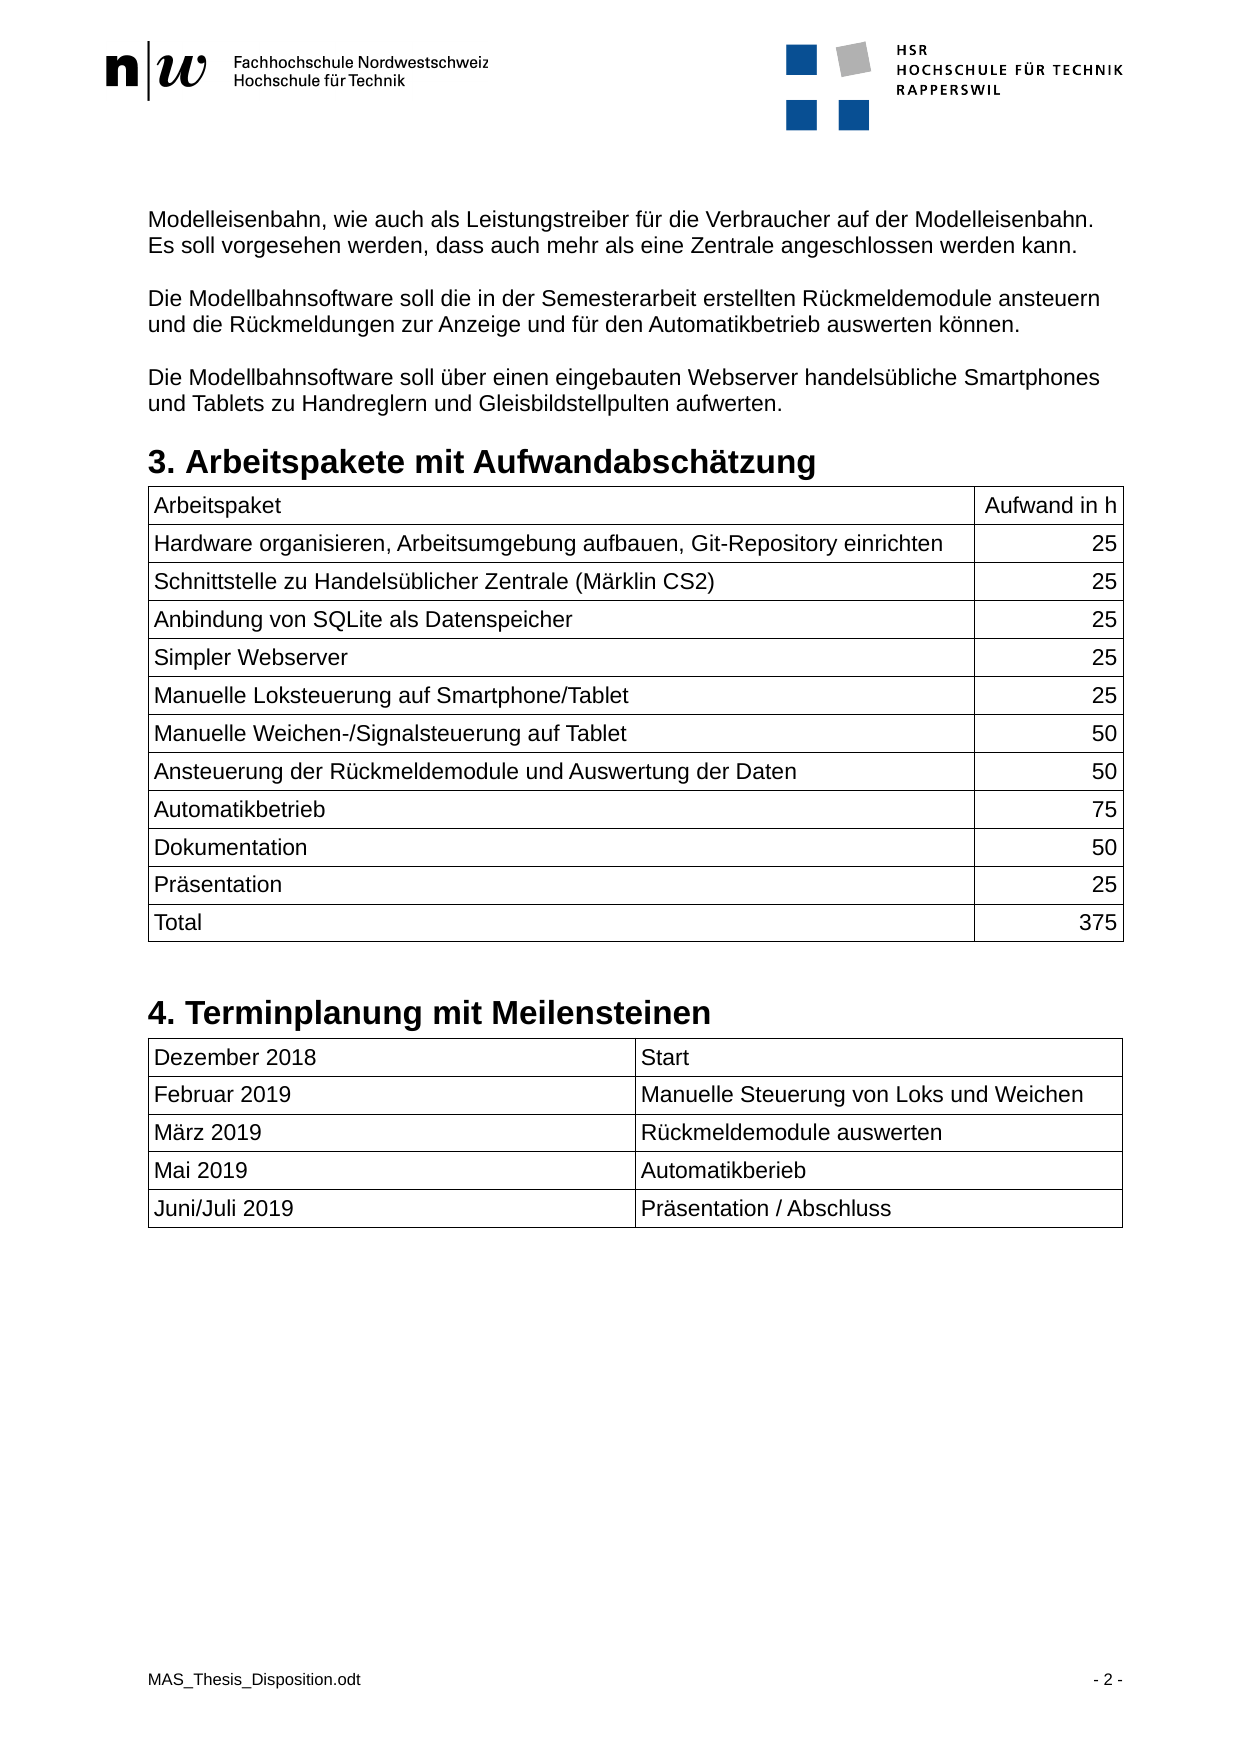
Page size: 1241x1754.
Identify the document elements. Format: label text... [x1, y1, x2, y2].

text Die Modellbahnsoftware soll die in der Semesterarbeit erstellten Rückmeldemodule ansteuern und die Rückmeldungen zur Anzeige und für den Automatikbetrieb auswerten können. [148, 285, 1122, 338]
text Die Modellbahnsoftware soll über einen eingebauten Webserver handelsübliche Smartphones und Tablets zu Handreglern und Gleisbildstellpulten aufwerten. [148, 364, 1122, 417]
table_cell 50 [975, 753, 1123, 790]
table_cell Präsentation / Abschluss [636, 1190, 1122, 1227]
table_cell 375 [975, 905, 1123, 941]
subtitle Terminplanung mit Meilensteinen [148, 993, 1122, 1031]
table_header Aufwand in h [975, 487, 1123, 524]
table_header Start [636, 1039, 1122, 1076]
table_cell 75 [975, 791, 1123, 828]
table_cell 25 [975, 601, 1123, 638]
picture [785, 41, 1123, 131]
table_cell Mai 2019 [149, 1152, 635, 1189]
table_cell Februar 2019 [149, 1077, 635, 1113]
picture [106, 41, 488, 101]
table_cell 25 [975, 639, 1123, 676]
table_cell Manuelle Loksteuerung auf Smartphone/Tablet [149, 677, 974, 714]
text Modelleisenbahn, wie auch als Leistungstreiber für die Verbraucher auf der Modelleisenbahn. Es soll vorgesehen werden, dass auch mehr als eine Zentrale angeschlossen werden kann. [148, 206, 1122, 259]
table_cell 25 [975, 563, 1123, 600]
table_cell Automatikberieb [636, 1152, 1122, 1189]
table_cell 25 [975, 525, 1123, 562]
table_cell Manuelle Weichen-/Signalsteuerung auf Tablet [149, 715, 974, 752]
table_cell Schnittstelle zu Handelsüblicher Zentrale (Märklin CS2) [149, 563, 974, 600]
table_cell 25 [975, 867, 1123, 903]
table_cell Manuelle Steuerung von Loks und Weichen [636, 1077, 1122, 1113]
table_cell Simpler Webserver [149, 639, 974, 676]
table_cell Hardware organisieren, Arbeitsumgebung aufbauen, Git-Repository einrichten [149, 525, 974, 562]
table_cell 50 [975, 715, 1123, 752]
table_cell Anbindung von SQLite als Datenspeicher [149, 601, 974, 638]
table_cell 25 [975, 677, 1123, 714]
table_cell Automatikbetrieb [149, 791, 974, 828]
table_cell Dokumentation [149, 829, 974, 866]
table_cell 50 [975, 829, 1123, 866]
subtitle Arbeitspakete mit Aufwandabschätzung [148, 442, 1122, 480]
table_cell März 2019 [149, 1115, 635, 1151]
table_header Dezember 2018 [149, 1039, 635, 1076]
table_cell Ansteuerung der Rückmeldemodule und Auswertung der Daten [149, 753, 974, 790]
table_header Arbeitspaket [149, 487, 974, 524]
table_cell Juni/Juli 2019 [149, 1190, 635, 1227]
table_cell Rückmeldemodule auswerten [636, 1115, 1122, 1151]
table_cell Präsentation [149, 867, 974, 903]
table_cell Total [149, 905, 974, 941]
